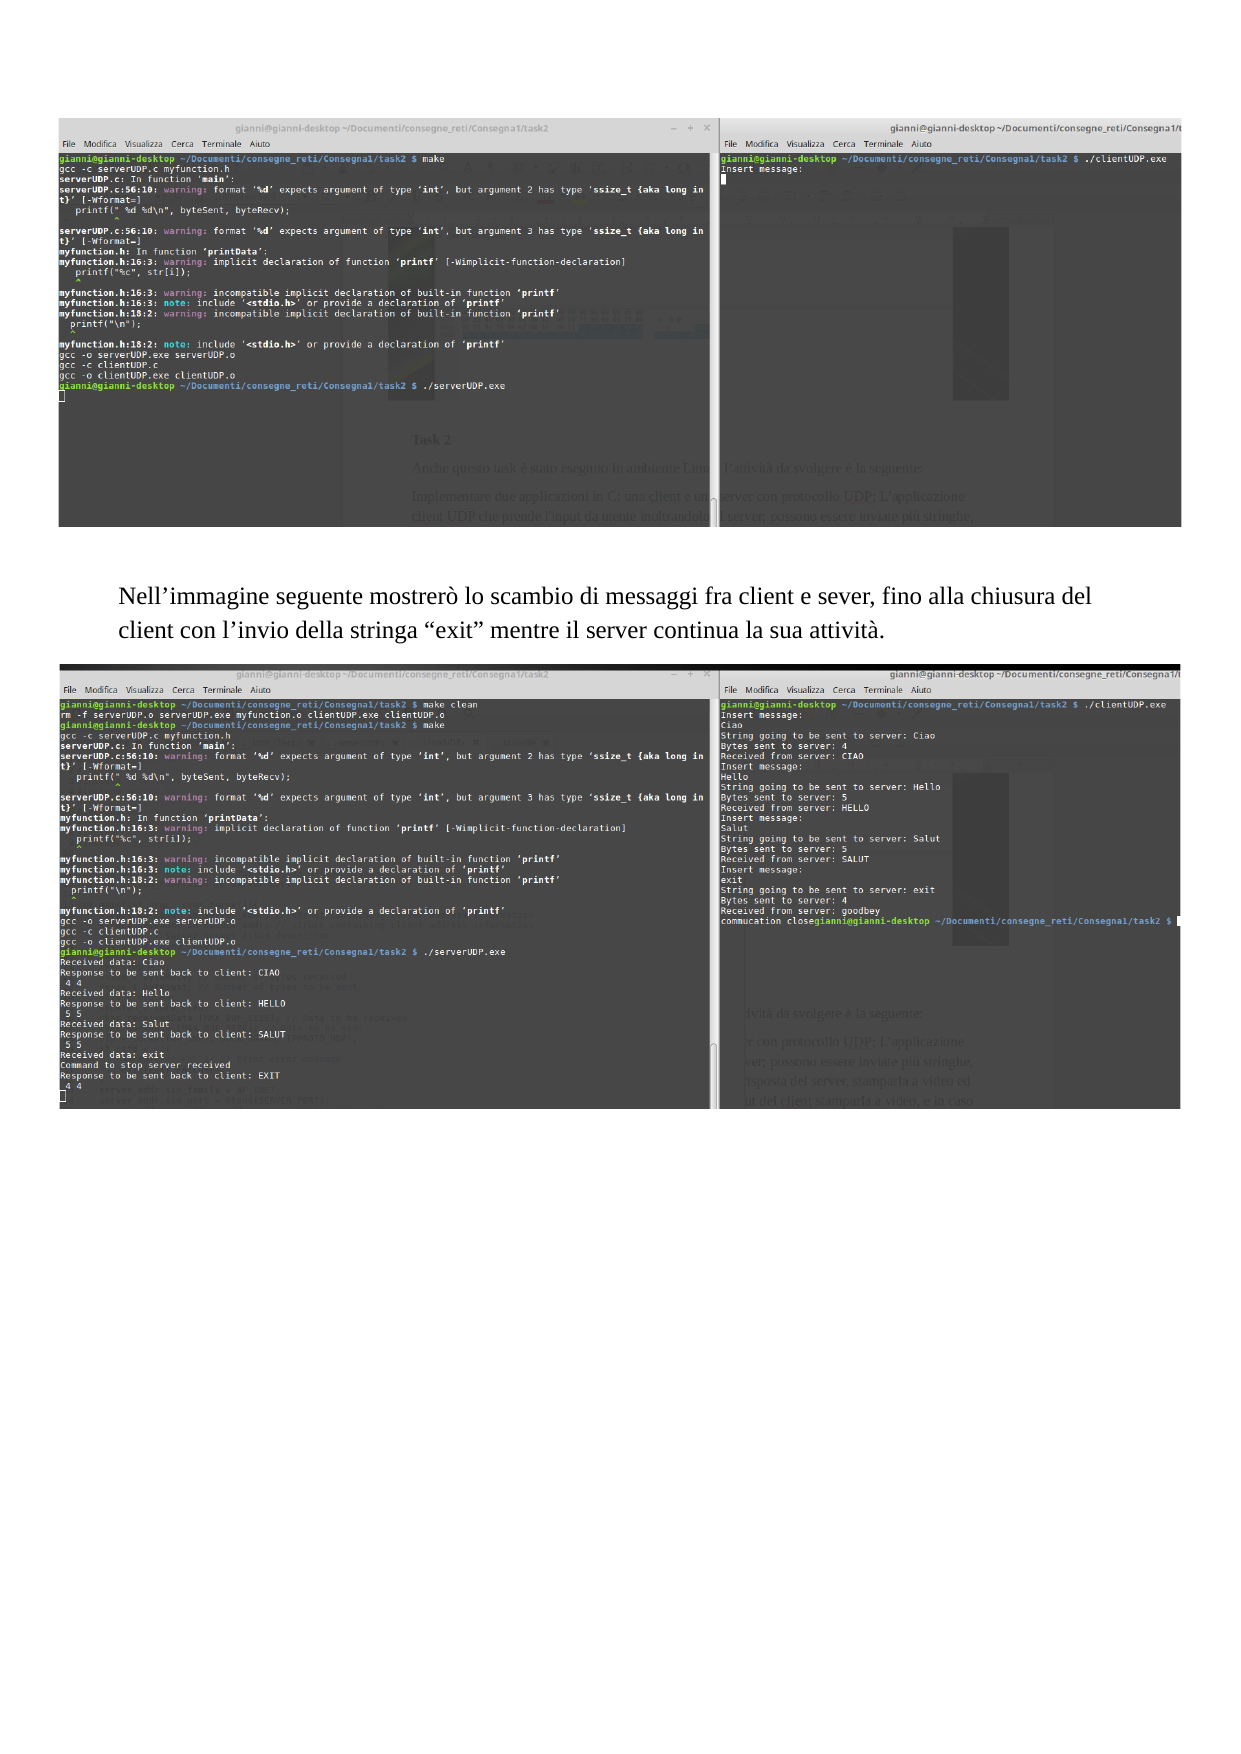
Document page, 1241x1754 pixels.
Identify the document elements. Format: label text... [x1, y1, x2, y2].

text Nell’immagine seguente mostrerò lo scambio di messaggi fra client e sever, fino alla chiusura del client con l’invio della stringa “exit” mentre il server continua la sua attività. [118, 581, 1122, 644]
picture [58, 118, 1182, 527]
picture [59, 664, 1181, 1109]
